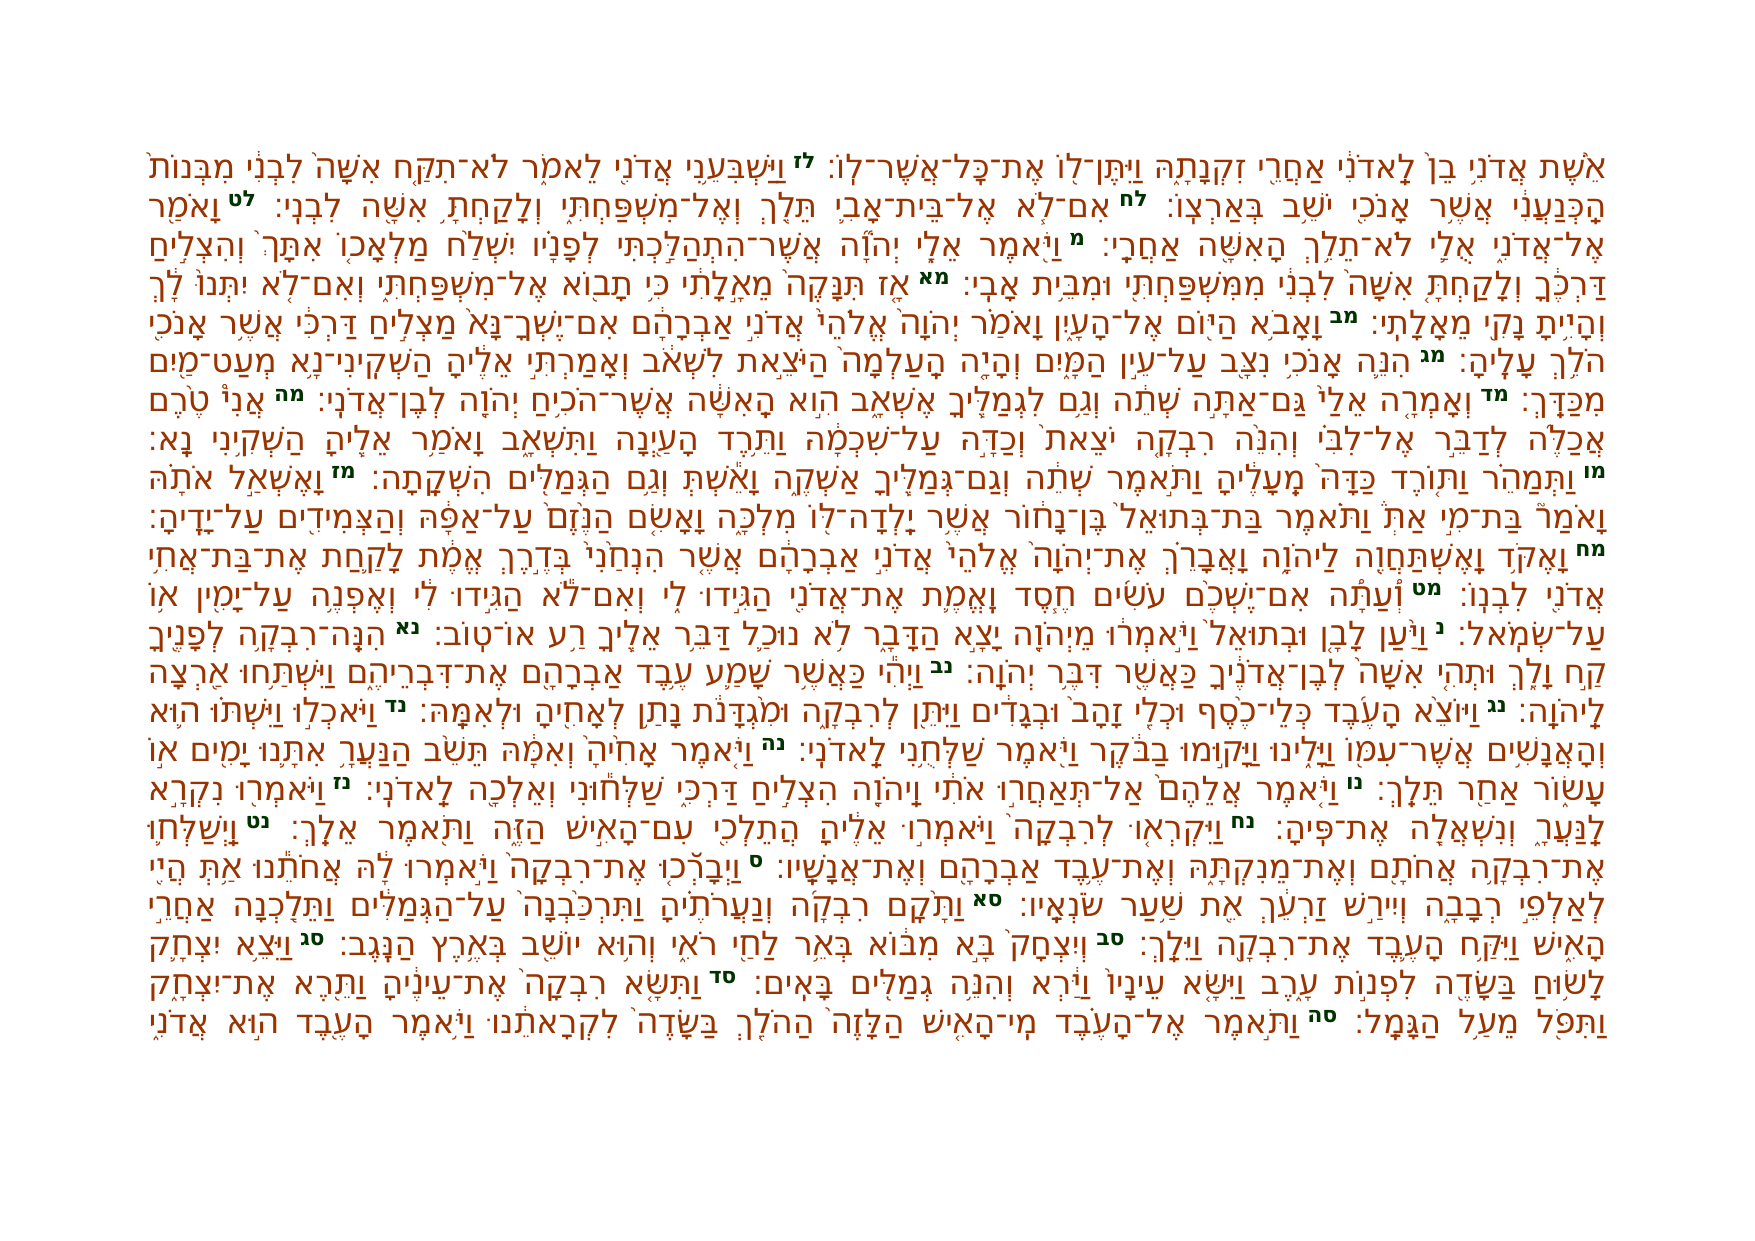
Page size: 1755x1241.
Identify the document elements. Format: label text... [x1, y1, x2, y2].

text אֵ֨שֶׁת אֲדֹנִ֥י בֵן֙ לַֽאדֹנִ֔י אַחֲרֵ֖י זִקְנָתָ֑הּ וַיִּתֶּן־ל֖וֹ אֶת־כׇּל־אֲשֶׁר־לֽוֹ׃ לז וַיַּשְׁבִּעֵ֥נִי אֲדֹנִ֖י לֵאמֹ֑ר לֹא־תִקַּ֤ח אִשָּׁה֙ לִבְנִ֔י מִבְּנוֹת֙ הַֽכְּנַעֲנִ֔י אֲשֶׁ֥ר אָנֹכִ֖י יֹשֵׁ֥ב בְּאַרְצֽוֹ׃ לח אִם־לֹ֧א אֶל־בֵּית־אָבִ֛י תֵּלֵ֖ךְ וְאֶל־מִשְׁפַּחְתִּ֑י וְלָקַחְתָּ֥ אִשָּׁ֖ה לִבְנִֽי׃ לט וָאֹמַ֖ר אֶל־אֲדֹנִ֑י אֻלַ֛י לֹא־תֵלֵ֥ךְ הָאִשָּׁ֖ה אַחֲרָֽי׃ מ וַיֹּ֖אמֶר אֵלָ֑י יְהֹוָ֞ה אֲשֶׁר־הִתְהַלַּ֣כְתִּי לְפָנָ֗יו יִשְׁלַ֨ח מַלְאָכ֤וֹ אִתָּךְ֙ וְהִצְלִ֣יחַ דַּרְכֶּ֔ךָ וְלָקַחְתָּ֤ אִשָּׁה֙ לִבְנִ֔י מִמִּשְׁפַּחְתִּ֖י וּמִבֵּ֥ית אָבִֽי׃ מא אָ֤ז תִּנָּקֶה֙ מֵאָ֣לָתִ֔י כִּ֥י תָב֖וֹא אֶל־מִשְׁפַּחְתִּ֑י וְאִם־לֹ֤א יִתְּנוּ֙ לָ֔ךְ וְהָיִ֥יתָ נָקִ֖י מֵאָלָתִֽי׃ מב וָאָבֹ֥א הַיּ֖וֹם אֶל־הָעָ֑יִן וָאֹמַ֗ר יְהֹוָה֙ אֱלֹהֵי֙ אֲדֹנִ֣י אַבְרָהָ֔ם אִם־יֶשְׁךָ־נָּא֙ מַצְלִ֣יחַ דַּרְכִּ֔י אֲשֶׁ֥ר אָנֹכִ֖י הֹלֵ֥ךְ עָלֶֽיהָ׃ מג הִנֵּ֛ה אָנֹכִ֥י נִצָּ֖ב עַל־עֵ֣ין הַמָּ֑יִם וְהָיָ֤ה הָֽעַלְמָה֙ הַיֹּצֵ֣את לִשְׁאֹ֔ב וְאָמַרְתִּ֣י אֵלֶ֔יהָ הַשְׁקִֽינִי־נָ֥א מְעַט־מַ֖יִם מִכַּדֵּֽךְ׃ מד וְאָמְרָ֤ה אֵלַי֙ גַּם־אַתָּ֣ה שְׁתֵ֔ה וְגַ֥ם לִגְמַלֶּ֖יךָ אֶשְׁאָ֑ב הִ֣וא הָֽאִשָּׁ֔ה אֲשֶׁר־הֹכִ֥יחַ יְהֹוָ֖ה לְבֶן־אֲדֹנִֽי׃ מה אֲנִי֩ טֶ֨רֶם אֲכַלֶּ֜ה לְדַבֵּ֣ר אֶל־לִבִּ֗י וְהִנֵּ֨ה רִבְקָ֤ה יֹצֵאת֙ וְכַדָּ֣הּ עַל־שִׁכְמָ֔הּ וַתֵּ֥רֶד הָעַ֖יְנָה וַתִּשְׁאָ֑ב וָאֹמַ֥ר אֵלֶ֖יהָ הַשְׁקִ֥ינִי נָֽא׃ מו וַתְּמַהֵ֗ר וַתּ֤וֹרֶד כַּדָּהּ֙ מֵֽעָלֶ֔יהָ וַתֹּ֣אמֶר שְׁתֵ֔ה וְגַם־גְּמַלֶּ֖יךָ אַשְׁקֶ֑ה וָאֵ֕שְׁתְּ וְגַ֥ם הַגְּמַלִּ֖ים הִשְׁקָֽתָה׃ מז וָאֶשְׁאַ֣ל אֹתָ֗הּ וָאֹמַר֮ בַּת־מִ֣י אַתְּ֒ וַתֹּ֗אמֶר בַּת־בְּתוּאֵל֙ בֶּן־נָח֔וֹר אֲשֶׁ֥ר יָֽלְדָה־לּ֖וֹ מִלְכָּ֑ה וָאָשִׂ֤ם הַנֶּ֙זֶם֙ עַל־אַפָּ֔הּ וְהַצְּמִידִ֖ים עַל־יָדֶֽיהָ׃ מח וָאֶקֹּ֥ד וָֽאֶשְׁתַּחֲוֶ֖ה לַיהֹוָ֑ה וָאֲבָרֵ֗ךְ אֶת־יְהֹוָה֙ אֱלֹהֵי֙ אֲדֹנִ֣י אַבְרָהָ֔ם אֲשֶׁ֤ר הִנְחַ֙נִי֙ בְּדֶ֣רֶךְ אֱמֶ֔ת לָקַ֛חַת אֶת־בַּת־אֲחִ֥י אֲדֹנִ֖י לִבְנֽוֹ׃ מט וְ֠עַתָּ֠ה אִם־יֶשְׁכֶ֨ם עֹשִׂ֜ים חֶ֧סֶד וֶֽאֱמֶ֛ת אֶת־אֲדֹנִ֖י הַגִּ֣ידוּ לִ֑י וְאִם־לֹ֕א הַגִּ֣ידוּ לִ֔י וְאֶפְנֶ֥ה עַל־יָמִ֖ין א֥וֹ עַל־שְׂמֹֽאל׃ נ וַיַּ֨עַן לָבָ֤ן וּבְתוּאֵל֙ וַיֹּ֣אמְר֔וּ מֵיְהֹוָ֖ה יָצָ֣א הַדָּבָ֑ר לֹ֥א נוּכַ֛ל דַּבֵּ֥ר אֵלֶ֖יךָ רַ֥ע אוֹ־טֽוֹב׃ נא הִנֵּֽה־רִבְקָ֥ה לְפָנֶ֖יךָ קַ֣ח וָלֵ֑ךְ וּתְהִ֤י אִשָּׁה֙ לְבֶן־אֲדֹנֶ֔יךָ כַּאֲשֶׁ֖ר דִּבֶּ֥ר יְהֹוָֽה׃ נב וַיְהִ֕י כַּאֲשֶׁ֥ר שָׁמַ֛ע עֶ֥בֶד אַבְרָהָ֖ם אֶת־דִּבְרֵיהֶ֑ם וַיִּשְׁתַּ֥חוּ אַ֖רְצָה לַֽיהֹוָֽה׃ נג וַיּוֹצֵ֨א הָעֶ֜בֶד כְּלֵי־כֶ֨סֶף וּכְלֵ֤י זָהָב֙ וּבְגָדִ֔ים וַיִּתֵּ֖ן לְרִבְקָ֑ה וּמִ֨גְדָּנֹ֔ת נָתַ֥ן לְאָחִ֖יהָ וּלְאִמָּֽהּ׃ נד וַיֹּאכְל֣וּ וַיִּשְׁתּ֗וּ ה֛וּא וְהָאֲנָשִׁ֥ים אֲשֶׁר־עִמּ֖וֹ וַיָּלִ֑ינוּ וַיָּק֣וּמוּ בַבֹּ֔קֶר וַיֹּ֖אמֶר שַׁלְּחֻ֥נִי לַֽאדֹנִֽי׃ נה וַיֹּ֤אמֶר אָחִ֙יהָ֙ וְאִמָּ֔הּ תֵּשֵׁ֨ב הַנַּעֲרָ֥ אִתָּ֛נוּ יָמִ֖ים א֣וֹ עָשׂ֑וֹר אַחַ֖ר תֵּלֵֽךְ׃ נו וַיֹּ֤אמֶר אֲלֵהֶם֙ אַל־תְּאַחֲר֣וּ אֹתִ֔י וַֽיהֹוָ֖ה הִצְלִ֣יחַ דַּרְכִּ֑י שַׁלְּח֕וּנִי וְאֵלְכָ֖ה לַֽאדֹנִֽי׃ נז וַיֹּאמְר֖וּ נִקְרָ֣א לַֽנַּעֲרָ֑ וְנִשְׁאֲלָ֖ה אֶת־פִּֽיהָ׃ נח וַיִּקְרְא֤וּ לְרִבְקָה֙ וַיֹּאמְר֣וּ אֵלֶ֔יהָ הֲתֵלְכִ֖י עִם־הָאִ֣ישׁ הַזֶּ֑ה וַתֹּ֖אמֶר אֵלֵֽךְ׃ נט וַֽיְשַׁלְּח֛וּ אֶת־רִבְקָ֥ה אֲחֹתָ֖ם וְאֶת־מֵנִקְתָּ֑הּ וְאֶת־עֶ֥בֶד אַבְרָהָ֖ם וְאֶת־אֲנָשָֽׁיו׃ ס וַיְבָרְﬞכ֤וּ אֶת־רִבְקָה֙ וַיֹּ֣אמְרוּ לָ֔הּ אֲחֹתֵ֕נוּ אַ֥תְּ הֲיִ֖י לְאַלְפֵ֣י רְבָבָ֑ה וְיִירַ֣שׁ זַרְעֵ֔ךְ אֵ֖ת שַׁ֥עַר שֹׂנְאָֽיו׃ סא וַתָּ֨קׇם רִבְקָ֜ה וְנַעֲרֹתֶ֗יהָ וַתִּרְכַּ֙בְנָה֙ עַל־הַגְּמַלִּ֔ים וַתֵּלַ֖כְנָה אַחֲרֵ֣י הָאִ֑ישׁ וַיִּקַּ֥ח הָעֶ֛בֶד אֶת־רִבְקָ֖ה וַיֵּלַֽךְ׃ סב וְיִצְחָק֙ בָּ֣א מִבּ֔וֹא בְּאֵ֥ר לַחַ֖י רֹאִ֑י וְה֥וּא יוֹשֵׁ֖ב בְּאֶ֥רֶץ הַנֶּֽגֶב׃ סג וַיֵּצֵ֥א יִצְחָ֛ק לָשׂ֥וּחַ בַּשָּׂדֶ֖ה לִפְנ֣וֹת עָ֑רֶב וַיִּשָּׂ֤א עֵינָיו֙ וַיַּ֔רְא וְהִנֵּ֥ה גְמַלִּ֖ים בָּאִֽים׃ סד וַתִּשָּׂ֤א רִבְקָה֙ אֶת־עֵינֶ֔יהָ וַתֵּ֖רֶא אֶת־יִצְחָ֑ק וַתִּפֹּ֖ל מֵעַ֥ל הַגָּמָֽל׃ סה וַתֹּ֣אמֶר אֶל־הָעֶ֗בֶד מִֽי־הָאִ֤ישׁ הַלָּזֶה֙ הַהֹלֵ֤ךְ בַּשָּׂדֶה֙ לִקְרָאתֵ֔נוּ וַיֹּ֥אמֶר הָעֶ֖בֶד ה֣וּא אֲדֹנִ֑י [148, 148, 1606, 1041]
